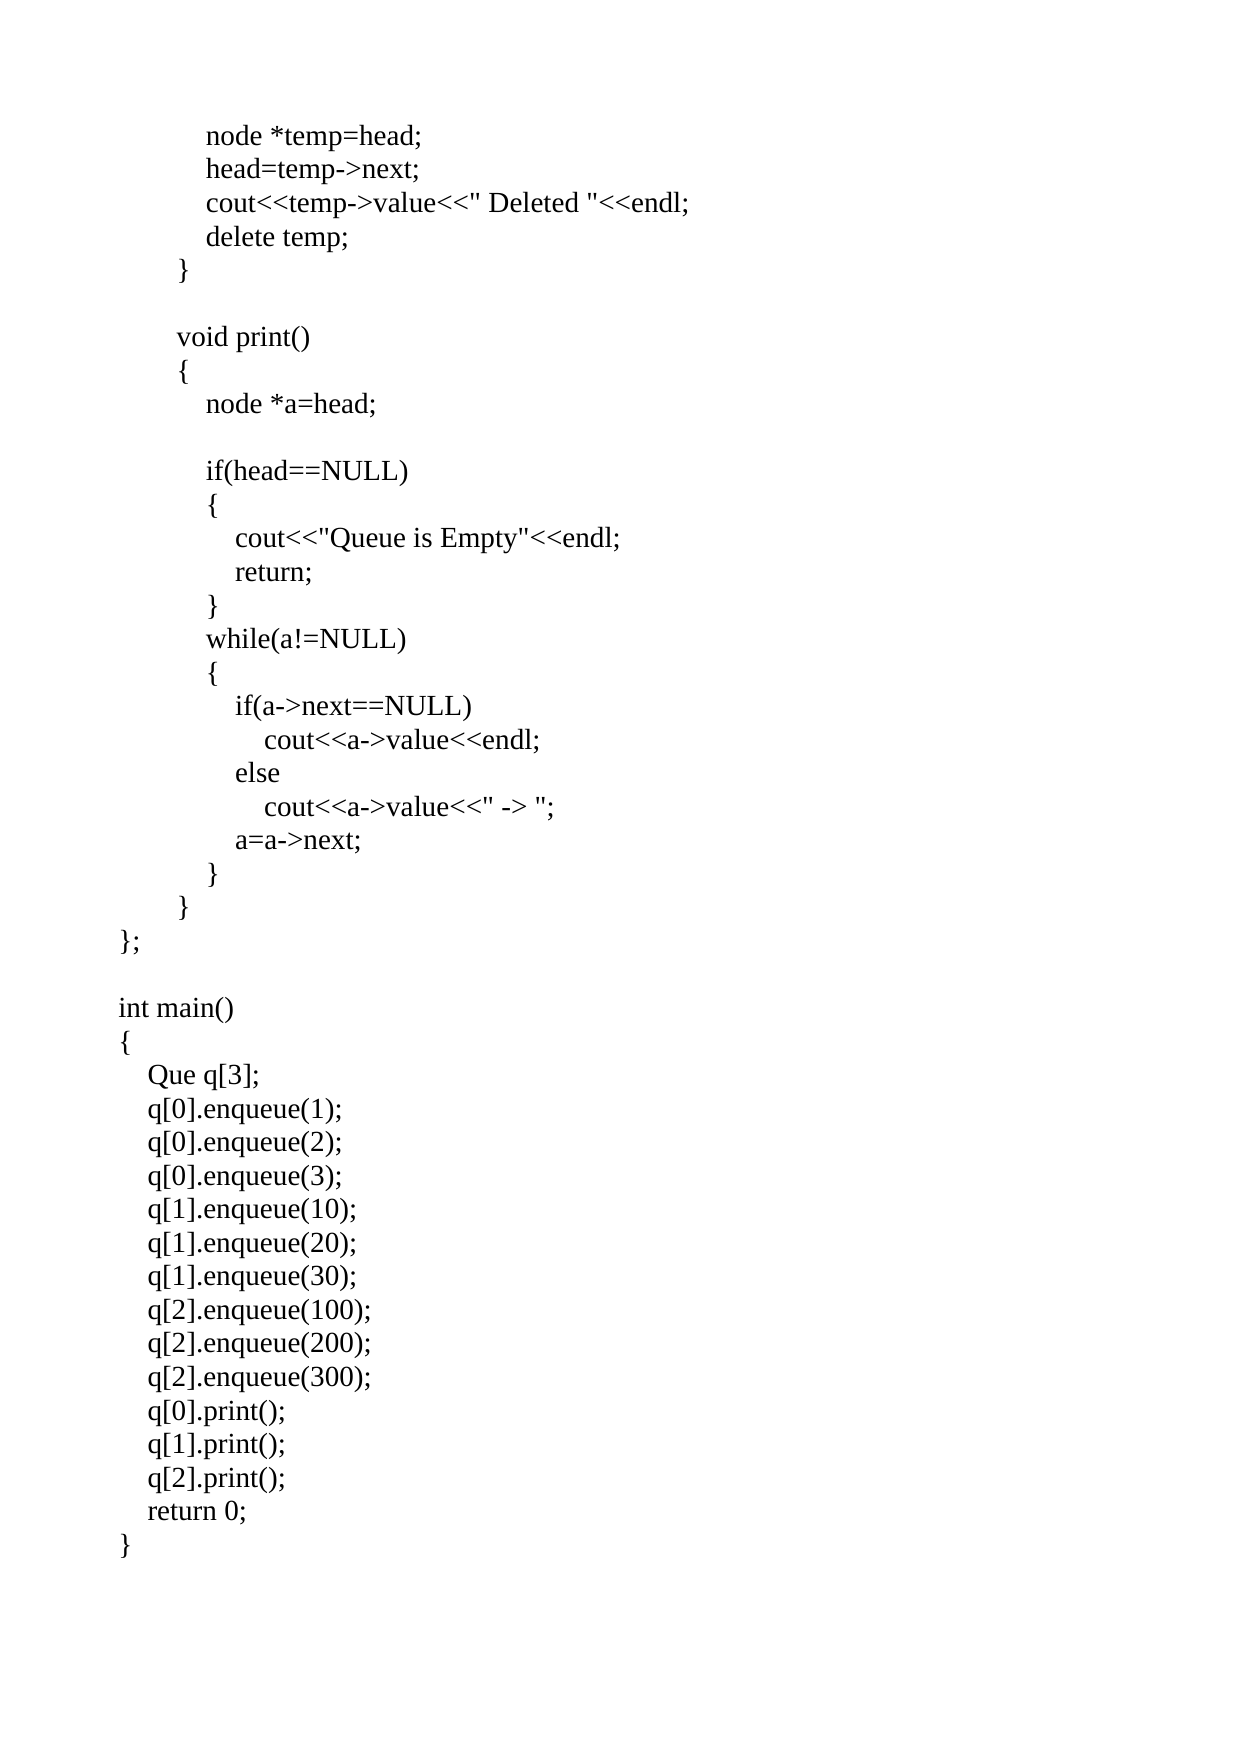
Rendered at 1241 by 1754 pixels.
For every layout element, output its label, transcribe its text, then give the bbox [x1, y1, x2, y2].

text } [118, 889, 1122, 923]
text q[1].enqueue(10); [118, 1191, 1122, 1225]
text a=a->next; [118, 822, 1122, 856]
text }; [118, 923, 1122, 957]
text cout<<a->value<<" -> "; [118, 789, 1122, 822]
text q[0].print(); [118, 1393, 1122, 1426]
text if(head==NULL) [118, 453, 1122, 487]
text return 0; [118, 1493, 1122, 1527]
text q[0].enqueue(2); [118, 1124, 1122, 1158]
text node *temp=head; [118, 118, 1122, 152]
text delete temp; [118, 219, 1122, 252]
text Que q[3]; [118, 1057, 1122, 1091]
text } [118, 252, 1122, 286]
text cout<<a->value<<endl; [118, 722, 1122, 755]
text { [118, 1024, 1122, 1057]
text node *a=head; [118, 386, 1122, 420]
text int main() [118, 990, 1122, 1024]
text { [118, 655, 1122, 688]
text if(a->next==NULL) [118, 688, 1122, 722]
text q[0].enqueue(1); [118, 1091, 1122, 1124]
text } [118, 588, 1122, 621]
text } [118, 856, 1122, 889]
text { [118, 487, 1122, 521]
text void print() [118, 319, 1122, 353]
text cout<<temp->value<<" Deleted "<<endl; [118, 185, 1122, 219]
text q[2].enqueue(200); [118, 1326, 1122, 1359]
text q[2].print(); [118, 1460, 1122, 1493]
text else [118, 755, 1122, 789]
text q[1].enqueue(20); [118, 1225, 1122, 1258]
text while(a!=NULL) [118, 621, 1122, 655]
text cout<<"Queue is Empty"<<endl; [118, 521, 1122, 554]
text } [118, 1527, 1122, 1560]
text { [118, 353, 1122, 386]
text q[2].enqueue(100); [118, 1292, 1122, 1326]
text q[0].enqueue(3); [118, 1158, 1122, 1191]
text q[1].enqueue(30); [118, 1258, 1122, 1292]
text q[2].enqueue(300); [118, 1359, 1122, 1393]
text head=temp->next; [118, 152, 1122, 185]
text return; [118, 554, 1122, 588]
text q[1].print(); [118, 1426, 1122, 1460]
